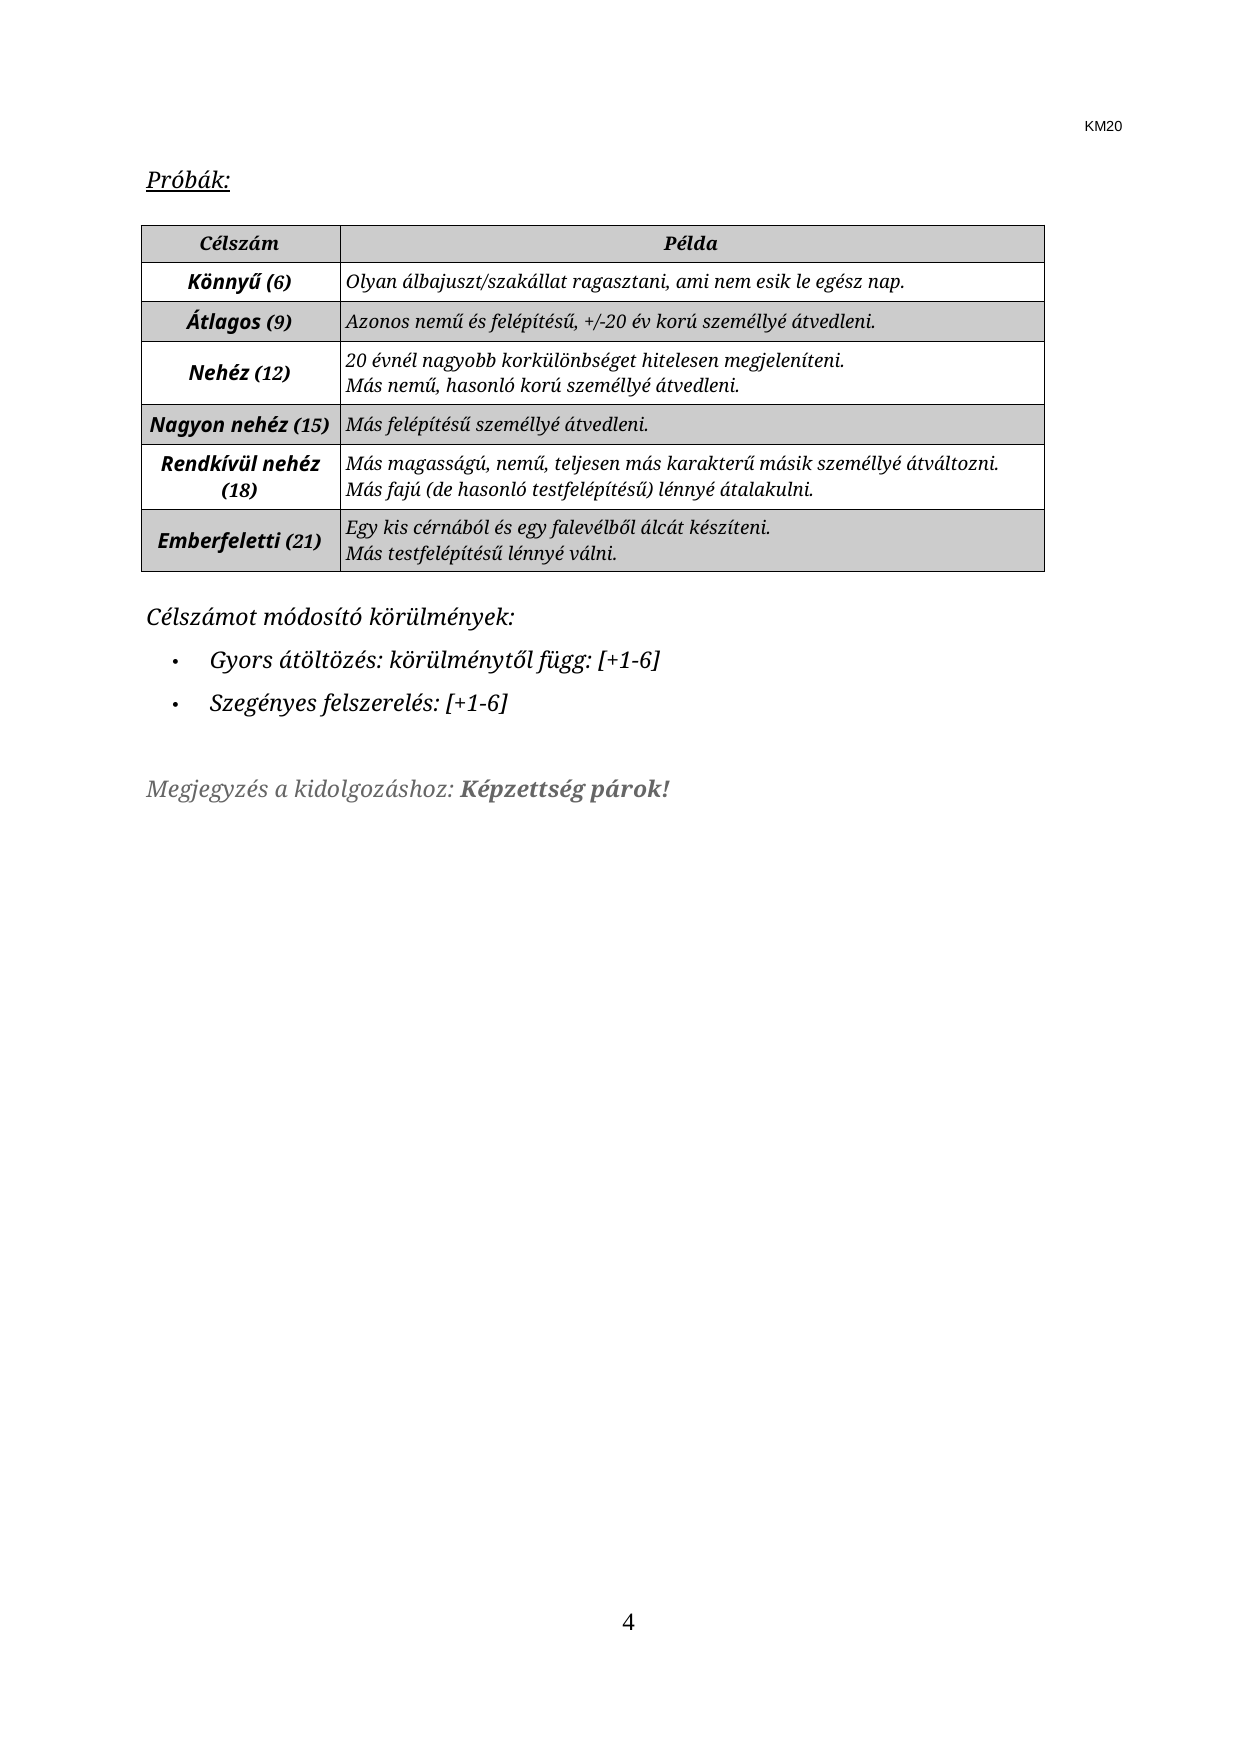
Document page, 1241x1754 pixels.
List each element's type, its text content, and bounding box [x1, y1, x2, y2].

text Célszámot módosító körülmények: [134, 601, 1122, 632]
table_cell Nehéz (12) [142, 342, 340, 404]
text Próbák: [134, 164, 1122, 195]
table_cell Könnyű (6) [142, 263, 340, 301]
table_cell Egy kis cérnából és egy falevélből álcát készíteni. Más testfelépítésű lénnyé válni. [341, 510, 1044, 571]
list Gyors átöltözés: körülménytől függ: [+1-6] [172, 644, 1122, 675]
text Megjegyzés a kidolgozáshoz: Képzettség párok! [134, 773, 1122, 804]
table_cell Átlagos (9) [142, 302, 340, 341]
table_cell Azonos nemű és felépítésű, +/-20 év korú személlyé átvedleni. [341, 302, 1044, 341]
table_cell 20 évnél nagyobb korkülönbséget hitelesen megjeleníteni. Más nemű, hasonló korú személlyé átvedleni. [341, 342, 1044, 404]
table_cell Más magasságú, nemű, teljesen más karakterű másik személlyé átváltozni. Más fajú (de hasonló testfelépítésű) lénnyé átalakulni. [341, 445, 1044, 509]
table_header Célszám [142, 226, 340, 262]
list Szegényes felszerelés: [+1-6] [172, 687, 1122, 718]
table_cell Nagyon nehéz (15) [142, 405, 340, 444]
table_cell Rendkívül nehéz (18) [142, 445, 340, 509]
table_cell Olyan álbajuszt/szakállat ragasztani, ami nem esik le egész nap. [341, 263, 1044, 301]
table_cell Emberfeletti (21) [142, 510, 340, 571]
table_header Példa [341, 226, 1044, 262]
table_cell Más felépítésű személlyé átvedleni. [341, 405, 1044, 444]
